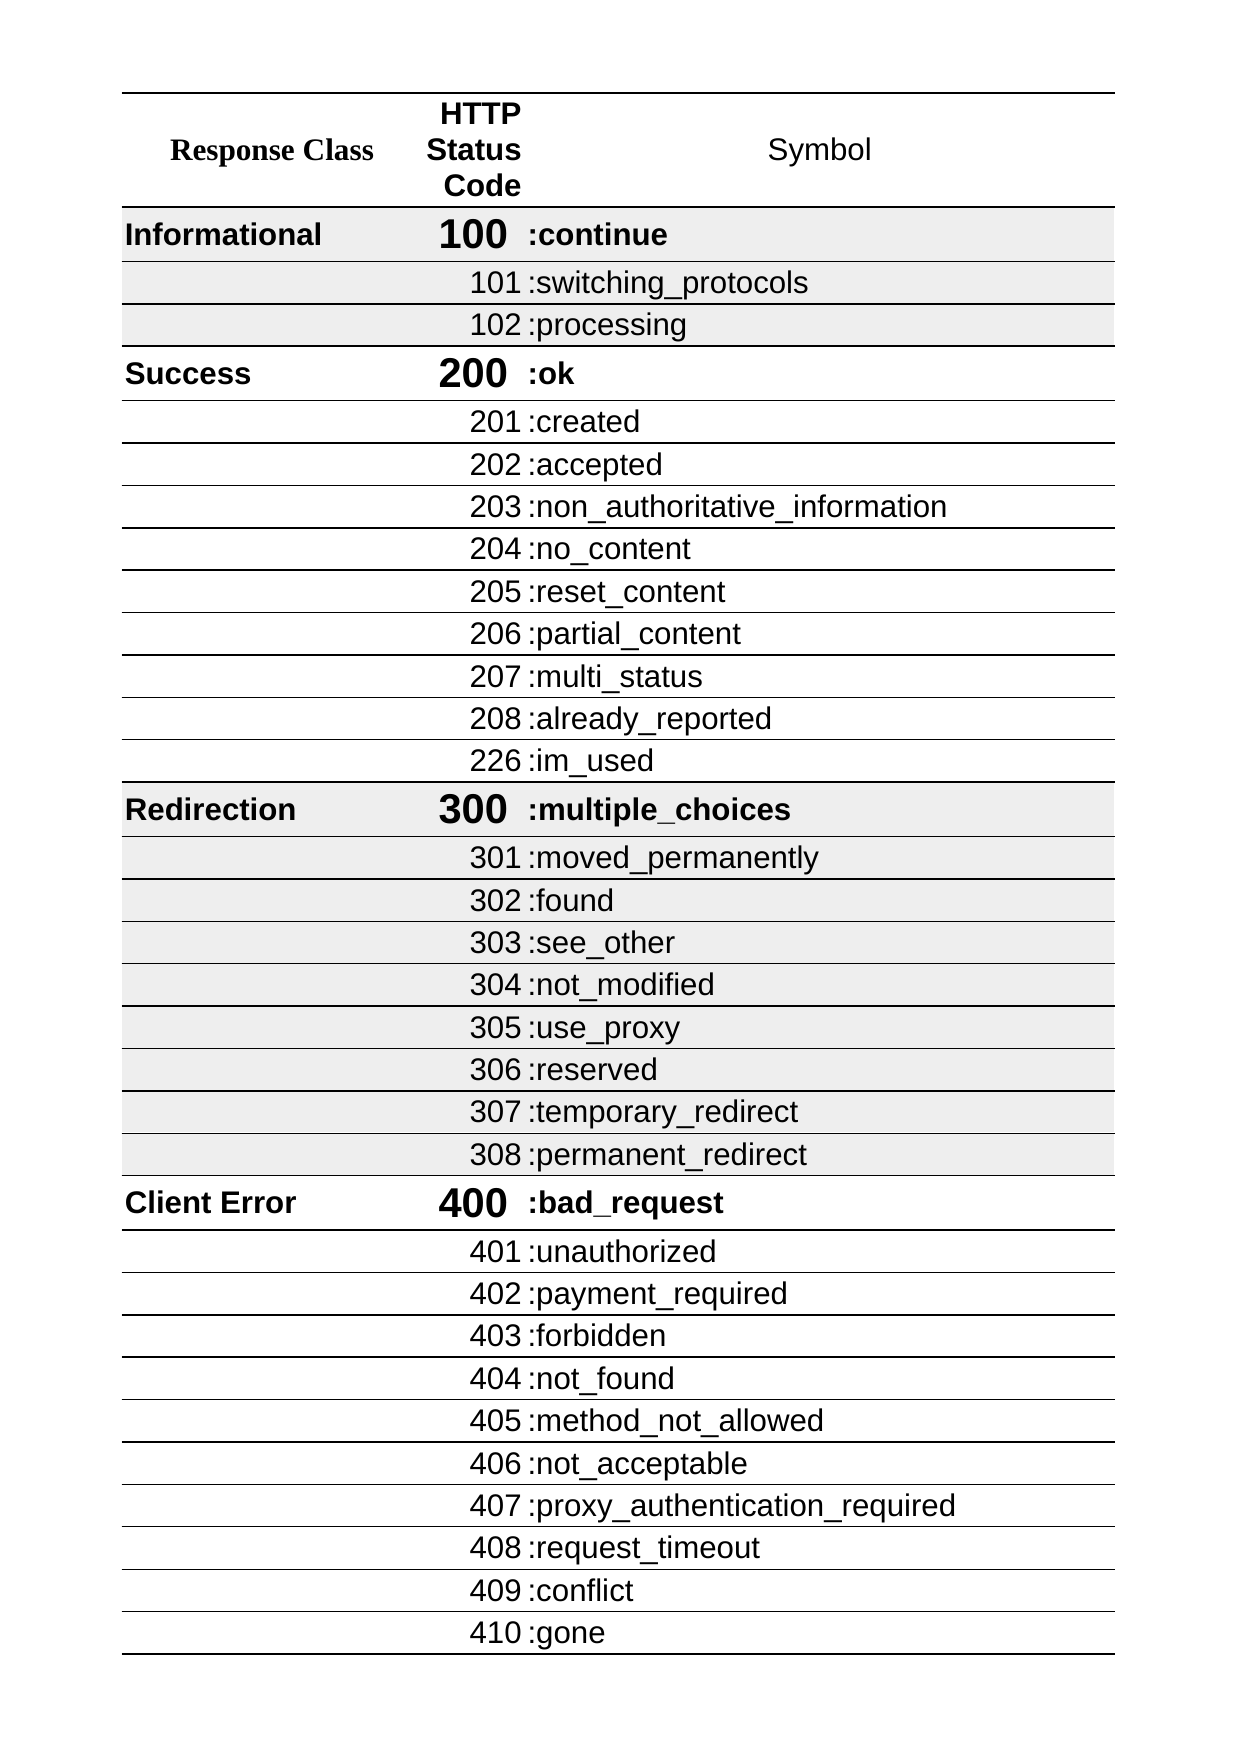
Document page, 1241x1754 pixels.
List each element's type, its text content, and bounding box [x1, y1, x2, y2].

table_cell 102 [422, 305, 524, 345]
table_cell :accepted [524, 444, 1114, 484]
table_cell 306 [422, 1049, 524, 1090]
table_cell 101 [422, 262, 524, 303]
table_cell :not_found [524, 1358, 1114, 1399]
table_cell :switching_protocols [524, 262, 1114, 303]
table_cell 226 [422, 740, 524, 781]
table_cell 205 [422, 571, 524, 612]
table_cell :request_timeout [524, 1527, 1114, 1568]
table_cell Success [122, 347, 422, 400]
table_cell [122, 922, 422, 963]
table_cell :non_authoritative_information [524, 486, 1114, 527]
table_cell :payment_required [524, 1273, 1114, 1314]
table_cell :method_not_allowed [524, 1400, 1114, 1441]
table_cell :moved_permanently [524, 837, 1114, 878]
table_cell 401 [422, 1231, 524, 1272]
table_cell :not_acceptable [524, 1443, 1114, 1484]
table_cell Informational [122, 208, 422, 261]
table_cell 400 [422, 1176, 524, 1229]
table_header Response Class [122, 94, 422, 206]
table_cell [122, 964, 422, 1005]
table_cell 204 [422, 529, 524, 569]
table_cell 302 [422, 880, 524, 921]
table_cell 402 [422, 1273, 524, 1314]
table_cell 208 [422, 698, 524, 739]
table_cell :already_reported [524, 698, 1114, 739]
table_cell 300 [422, 783, 524, 836]
table_cell [122, 1092, 422, 1132]
table_cell :im_used [524, 740, 1114, 781]
table_cell [122, 613, 422, 654]
table_cell 405 [422, 1400, 524, 1441]
table_cell :multiple_choices [524, 783, 1114, 836]
table_cell :reset_content [524, 571, 1114, 612]
table_cell 200 [422, 347, 524, 400]
table_cell :bad_request [524, 1176, 1114, 1229]
table_cell 406 [422, 1443, 524, 1484]
table_cell 100 [422, 208, 524, 261]
table_cell :see_other [524, 922, 1114, 963]
table_cell 308 [422, 1134, 524, 1175]
table_cell [122, 262, 422, 303]
table_cell 409 [422, 1570, 524, 1611]
table_cell :unauthorized [524, 1231, 1114, 1272]
table_cell 206 [422, 613, 524, 654]
table_cell :proxy_authentication_required [524, 1485, 1114, 1526]
table_cell :continue [524, 208, 1114, 261]
table_cell :ok [524, 347, 1114, 400]
table_cell 404 [422, 1358, 524, 1399]
table_cell :processing [524, 305, 1114, 345]
table_cell [122, 1134, 422, 1175]
table_cell 201 [422, 401, 524, 442]
table_cell [122, 1007, 422, 1048]
table_cell :use_proxy [524, 1007, 1114, 1048]
table_cell [122, 1049, 422, 1090]
table_cell :temporary_redirect [524, 1092, 1114, 1132]
table_cell 301 [422, 837, 524, 878]
table_cell [122, 880, 422, 921]
table_cell [122, 740, 422, 781]
table_cell [122, 837, 422, 878]
table_cell 207 [422, 656, 524, 697]
table_cell :gone [524, 1612, 1114, 1653]
table_header HTTP Status Code [422, 94, 524, 206]
table_cell [122, 1485, 422, 1526]
table_cell :multi_status [524, 656, 1114, 697]
table_cell :no_content [524, 529, 1114, 569]
table_cell [122, 1443, 422, 1484]
table_cell Client Error [122, 1176, 422, 1229]
table_cell [122, 401, 422, 442]
table_cell 407 [422, 1485, 524, 1526]
table_cell [122, 305, 422, 345]
table_cell :not_modified [524, 964, 1114, 1005]
table_cell 305 [422, 1007, 524, 1048]
table_cell 203 [422, 486, 524, 527]
table_cell :found [524, 880, 1114, 921]
table_cell [122, 698, 422, 739]
table_cell 307 [422, 1092, 524, 1132]
table_cell :reserved [524, 1049, 1114, 1090]
table_cell :permanent_redirect [524, 1134, 1114, 1175]
table_cell :partial_content [524, 613, 1114, 654]
table_cell :conflict [524, 1570, 1114, 1611]
table_cell [122, 1316, 422, 1356]
table_cell :created [524, 401, 1114, 442]
table_cell 303 [422, 922, 524, 963]
table_cell [122, 529, 422, 569]
table_cell 408 [422, 1527, 524, 1568]
table_cell 403 [422, 1316, 524, 1356]
table_cell 410 [422, 1612, 524, 1653]
table_cell :forbidden [524, 1316, 1114, 1356]
table_cell Redirection [122, 783, 422, 836]
table_cell 202 [422, 444, 524, 484]
table_cell [122, 1358, 422, 1399]
table_header Symbol [524, 94, 1114, 206]
table_cell [122, 571, 422, 612]
table_cell [122, 1273, 422, 1314]
table_cell [122, 1570, 422, 1611]
table_cell [122, 486, 422, 527]
table_cell [122, 1400, 422, 1441]
table_cell [122, 444, 422, 484]
table_cell 304 [422, 964, 524, 1005]
table_cell [122, 1231, 422, 1272]
table_cell [122, 1612, 422, 1653]
table_cell [122, 1527, 422, 1568]
table_cell [122, 656, 422, 697]
